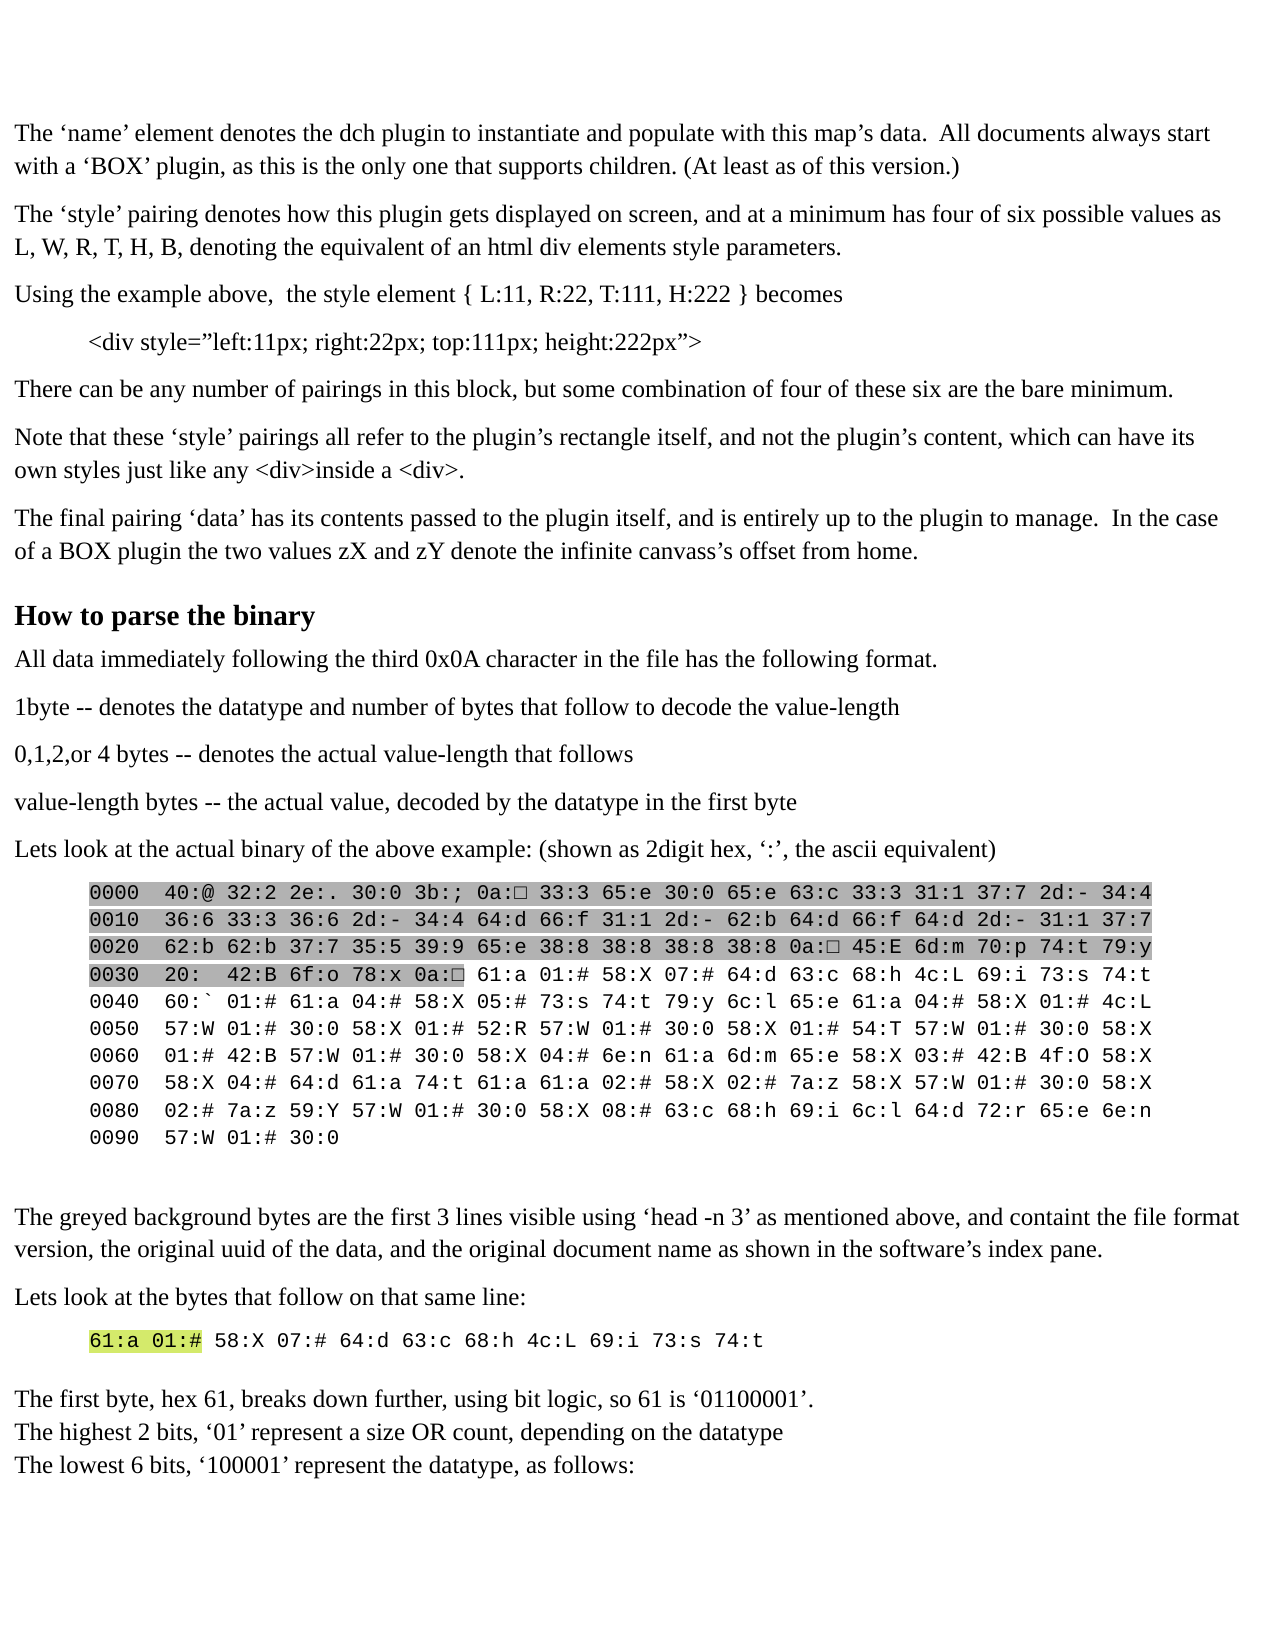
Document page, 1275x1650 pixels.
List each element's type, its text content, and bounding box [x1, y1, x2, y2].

text 0010 36:6 33:3 36:6 2d:- 34:4 64:d 66:f 31:1 2d:- 62:b 64:d 66:f 64:d 2d:- 31:1 37:7 [89, 909, 1158, 933]
text <div style=”left:11px; right:22px; top:111px; height:222px”> [14, 327, 1242, 356]
text The first byte, hex 61, breaks down further, using bit logic, so 61 is ‘01100001’. [14, 1384, 1242, 1413]
text Using the example above, the style element { L:11, R:22, T:111, H:222 } becomes [14, 279, 1242, 308]
text value-length bytes -- the actual value, decoded by the datatype in the first byte [14, 787, 1242, 816]
text Lets look at the bytes that follow on that same line: [14, 1282, 1242, 1311]
text 0070 58:X 04:# 64:d 61:a 74:t 61:a 61:a 02:# 58:X 02:# 7a:z 58:X 57:W 01:# 30:0 58:X [89, 1072, 1158, 1096]
text 61:a 01:# 58:X 07:# 64:d 63:c 68:h 4c:L 69:i 73:s 74:t [89, 1330, 1158, 1353]
text All data immediately following the third 0x0A character in the file has the following format. [14, 644, 1242, 673]
text The final pairing ‘data’ has its contents passed to the plugin itself, and is entirely up to the plugin to manage. In the case of a BOX plugin the two values zX and zY denote the infinite canvass’s offset from home. [14, 503, 1242, 564]
text 0050 57:W 01:# 30:0 58:X 01:# 52:R 57:W 01:# 30:0 58:X 01:# 54:T 57:W 01:# 30:0 58:X [89, 1018, 1158, 1042]
text Lets look at the actual binary of the above example: (shown as 2digit hex, ‘:’, the ascii equivalent) [14, 834, 1242, 863]
text 1byte -- denotes the datatype and number of bytes that follow to decode the value-length [14, 692, 1242, 720]
text 0,1,2,or 4 bytes -- denotes the actual value-length that follows [14, 739, 1242, 768]
text There can be any number of pairings in this block, but some combination of four of these six are the bare minimum. [14, 374, 1242, 403]
text The lowest 6 bits, ‘100001’ represent the datatype, as follows: [14, 1450, 1242, 1479]
text The ‘name’ element denotes the dch plugin to instantiate and populate with this map’s data. All documents always start with a ‘BOX’ plugin, as this is the only one that supports children. (At least as of this version.) [14, 118, 1242, 180]
text 0040 60:` 01:# 61:a 04:# 58:X 05:# 73:s 74:t 79:y 6c:l 65:e 61:a 04:# 58:X 01:# 4c:L [89, 991, 1158, 1014]
text The highest 2 bits, ‘01’ represent a size OR count, depending on the datatype [14, 1417, 1242, 1446]
text 0080 02:# 7a:z 59:Y 57:W 01:# 30:0 58:X 08:# 63:c 68:h 69:i 6c:l 64:d 72:r 65:e 6e:n [89, 1099, 1158, 1123]
text Note that these ‘style’ pairings all refer to the plugin’s rectangle itself, and not the plugin’s content, which can have its own styles just like any <div>inside a <div>. [14, 422, 1242, 484]
subtitle How to parse the binary [14, 598, 1158, 632]
text 0030 20: 42:B 6f:o 78:x 0a:□ 61:a 01:# 58:X 07:# 64:d 63:c 68:h 4c:L 69:i 73:s 74:t [89, 964, 1158, 987]
text The ‘style’ pairing denotes how this plugin gets displayed on screen, and at a minimum has four of six possible values as L, W, R, T, H, B, denoting the equivalent of an html div elements style parameters. [14, 199, 1242, 261]
text 0090 57:W 01:# 30:0 [89, 1127, 1158, 1150]
text 0020 62:b 62:b 37:7 35:5 39:9 65:e 38:8 38:8 38:8 38:8 0a:□ 45:E 6d:m 70:p 74:t 79:y [89, 936, 1158, 960]
text 0060 01:# 42:B 57:W 01:# 30:0 58:X 04:# 6e:n 61:a 6d:m 65:e 58:X 03:# 42:B 4f:O 58:X [89, 1045, 1158, 1069]
text 0000 40:@ 32:2 2e:. 30:0 3b:; 0a:□ 33:3 65:e 30:0 65:e 63:c 33:3 31:1 37:7 2d:- 34:4 [89, 882, 1158, 906]
text The greyed background bytes are the first 3 lines visible using ‘head -n 3’ as mentioned above, and containt the file format version, the original uuid of the data, and the original document name as shown in the software’s index pane. [14, 1202, 1242, 1263]
